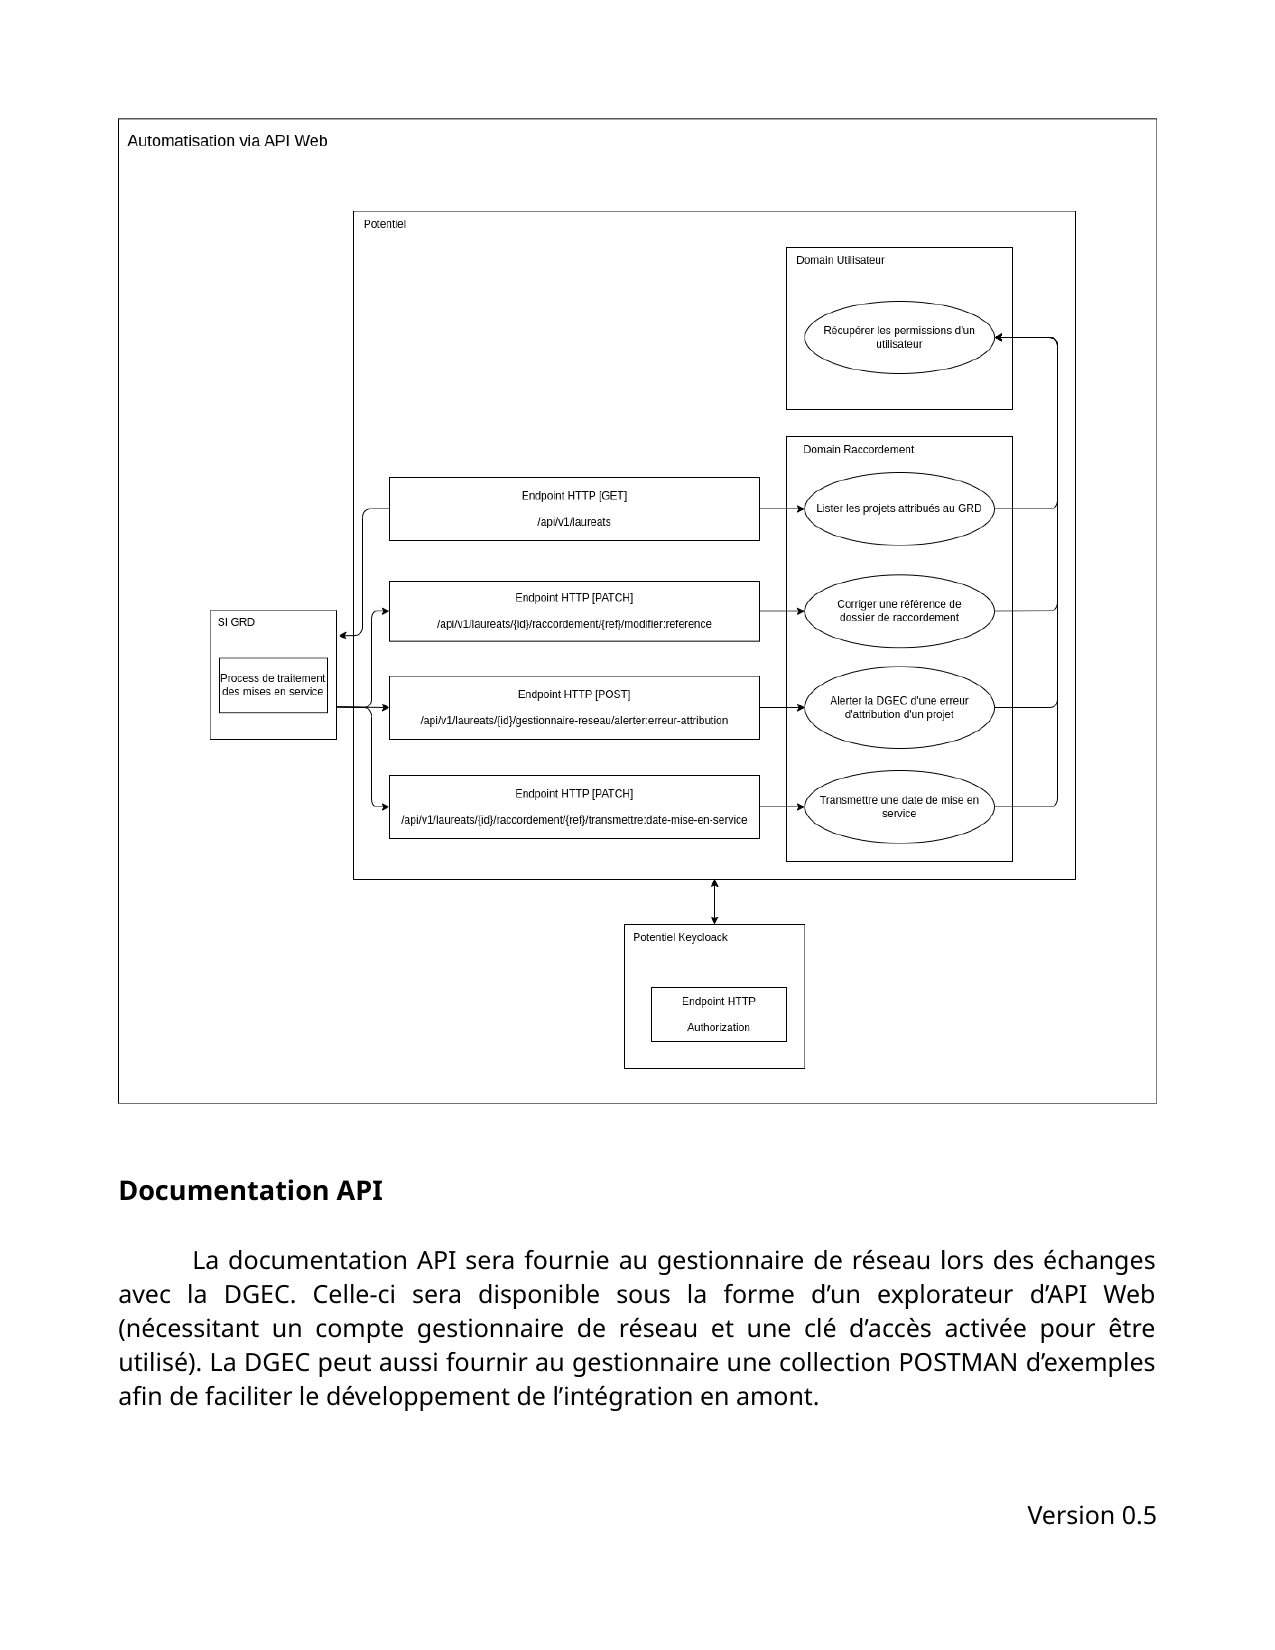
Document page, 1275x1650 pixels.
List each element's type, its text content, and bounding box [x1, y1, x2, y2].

text La documentation API sera fournie au gestionnaire de réseau lors des échanges avec la DGEC. Celle-ci sera disponible sous la forme d’un explorateur d’API Web (nécessitant un compte gestionnaire de réseau et une clé d’accès activée pour être utilisé). La DGEC peut aussi fournir au gestionnaire une collection POSTMAN d’exemples afin de faciliter le développement de l’intégration en amont. [118, 1243, 1157, 1413]
picture [118, 118, 1157, 1104]
text Documentation API [118, 1172, 1157, 1208]
